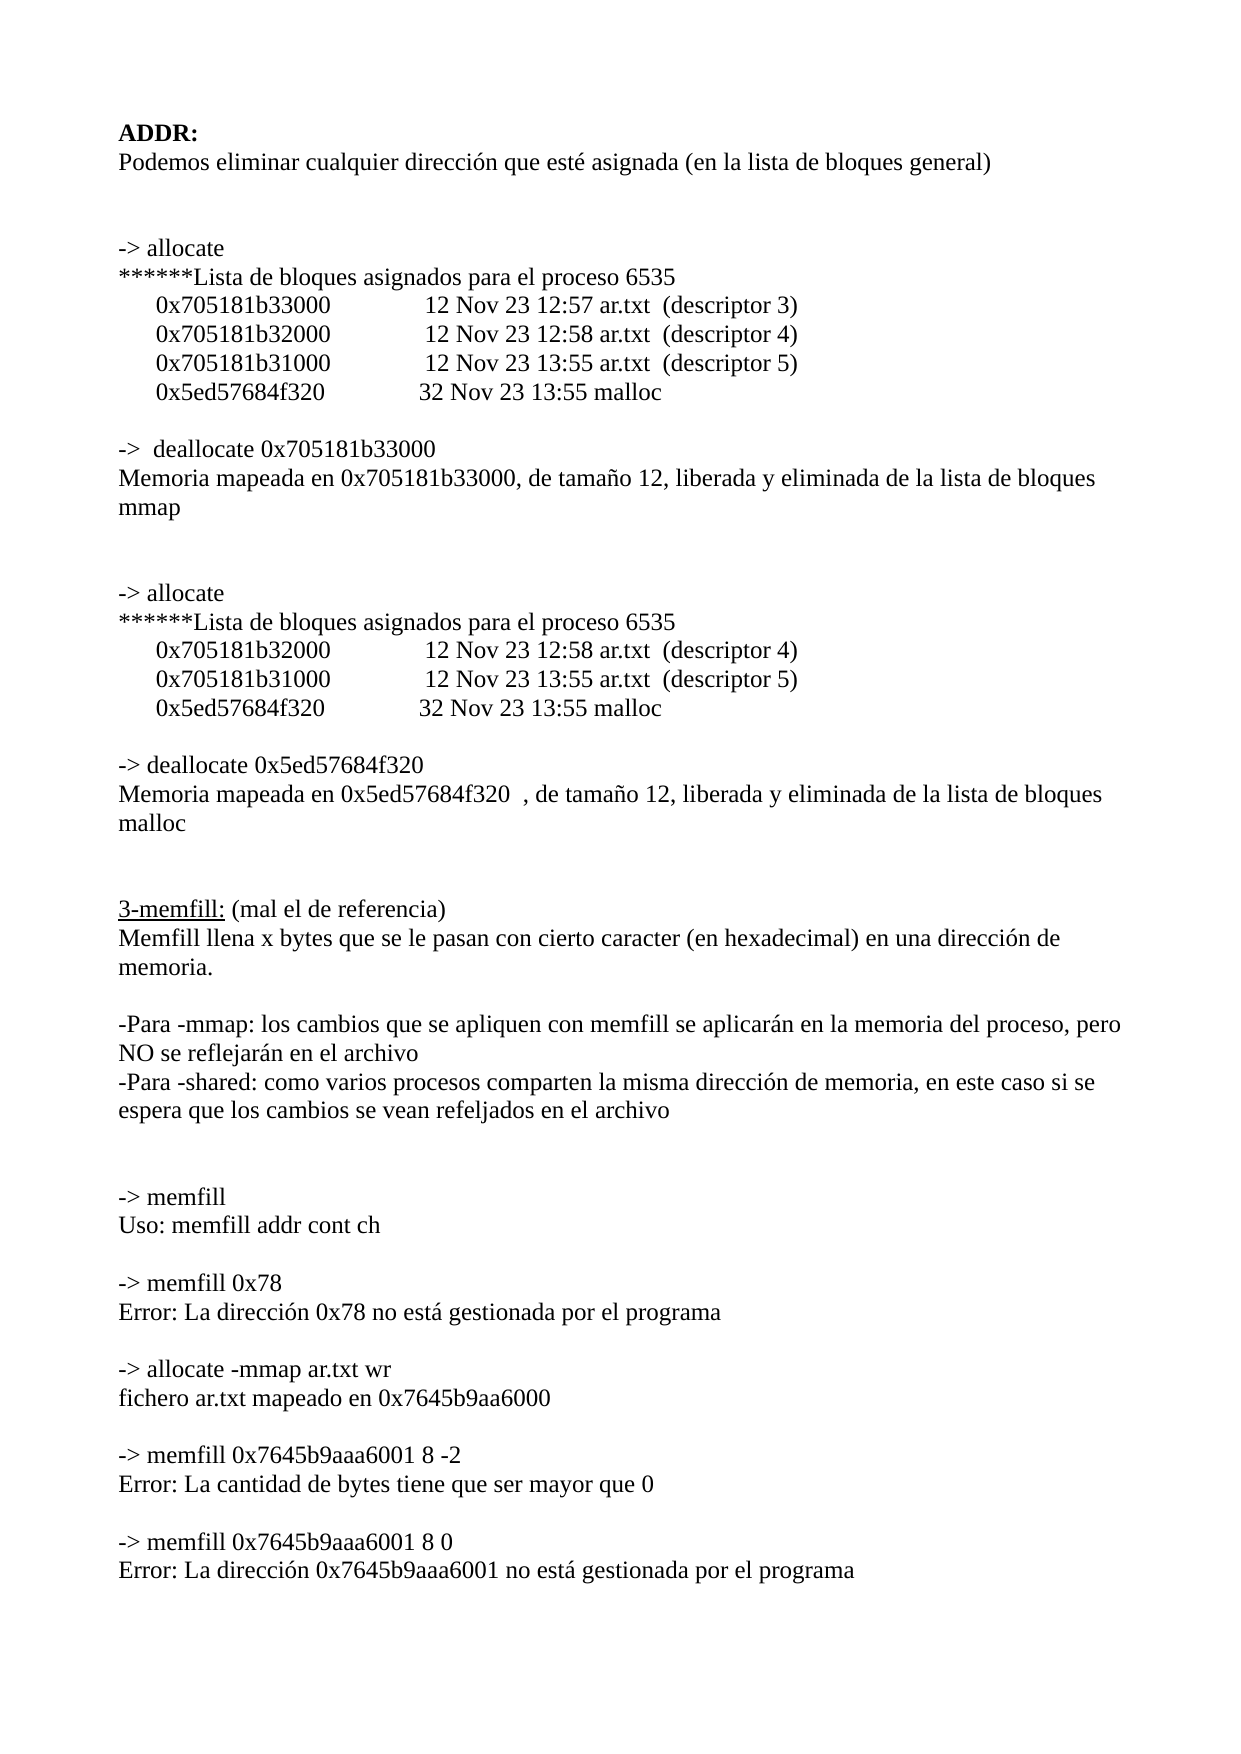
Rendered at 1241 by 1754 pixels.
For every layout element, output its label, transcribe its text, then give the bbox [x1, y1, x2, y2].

text ADDR: [118, 118, 1122, 147]
text Memfill llena x bytes que se le pasan con cierto caracter (en hexadecimal) en una dirección de memoria. [118, 923, 1122, 981]
text Memoria mapeada en 0x5ed57684f320 , de tamaño 12, liberada y eliminada de la lista de bloques malloc [118, 779, 1122, 837]
text -Para -mmap: los cambios que se apliquen con memfill se aplicarán en la memoria del proceso, pero NO se reflejarán en el archivo [118, 1009, 1122, 1067]
text 0x705181b33000 12 Nov 23 12:57 ar.txt (descriptor 3) [118, 291, 1122, 319]
text Memoria mapeada en 0x705181b33000, de tamaño 12, liberada y eliminada de la lista de bloques mmap [118, 463, 1122, 521]
text -> deallocate 0x705181b33000 [118, 434, 1122, 463]
text -> allocate [118, 578, 1122, 607]
text 0x705181b32000 12 Nov 23 12:58 ar.txt (descriptor 4) [118, 636, 1122, 664]
text -> deallocate 0x5ed57684f320 [118, 751, 1122, 779]
text -> memfill 0x7645b9aaa6001 8 0 [118, 1527, 1122, 1556]
text ******Lista de bloques asignados para el proceso 6535 [118, 262, 1122, 291]
text -Para -shared: como varios procesos comparten la misma dirección de memoria, en este caso si se espera que los cambios se vean refeljados en el archivo [118, 1067, 1122, 1124]
text Error: La dirección 0x7645b9aaa6001 no está gestionada por el programa [118, 1556, 1122, 1584]
text Error: La cantidad de bytes tiene que ser mayor que 0 [118, 1469, 1122, 1498]
text fichero ar.txt mapeado en 0x7645b9aa6000 [118, 1383, 1122, 1412]
text 0x5ed57684f320 32 Nov 23 13:55 malloc [118, 693, 1122, 722]
text -> memfill [118, 1182, 1122, 1211]
text Error: La dirección 0x78 no está gestionada por el programa [118, 1297, 1122, 1326]
text -> allocate -mmap ar.txt wr [118, 1354, 1122, 1383]
text -> memfill 0x78 [118, 1268, 1122, 1297]
text ******Lista de bloques asignados para el proceso 6535 [118, 607, 1122, 636]
text Podemos eliminar cualquier dirección que esté asignada (en la lista de bloques general) [118, 147, 1122, 176]
text 0x705181b32000 12 Nov 23 12:58 ar.txt (descriptor 4) [118, 319, 1122, 348]
text 3-memfill: (mal el de referencia) [118, 894, 1122, 923]
text 0x705181b31000 12 Nov 23 13:55 ar.txt (descriptor 5) [118, 348, 1122, 377]
text 0x5ed57684f320 32 Nov 23 13:55 malloc [118, 377, 1122, 406]
text 0x705181b31000 12 Nov 23 13:55 ar.txt (descriptor 5) [118, 664, 1122, 693]
text -> memfill 0x7645b9aaa6001 8 -2 [118, 1441, 1122, 1469]
text -> allocate [118, 233, 1122, 262]
text Uso: memfill addr cont ch [118, 1211, 1122, 1239]
